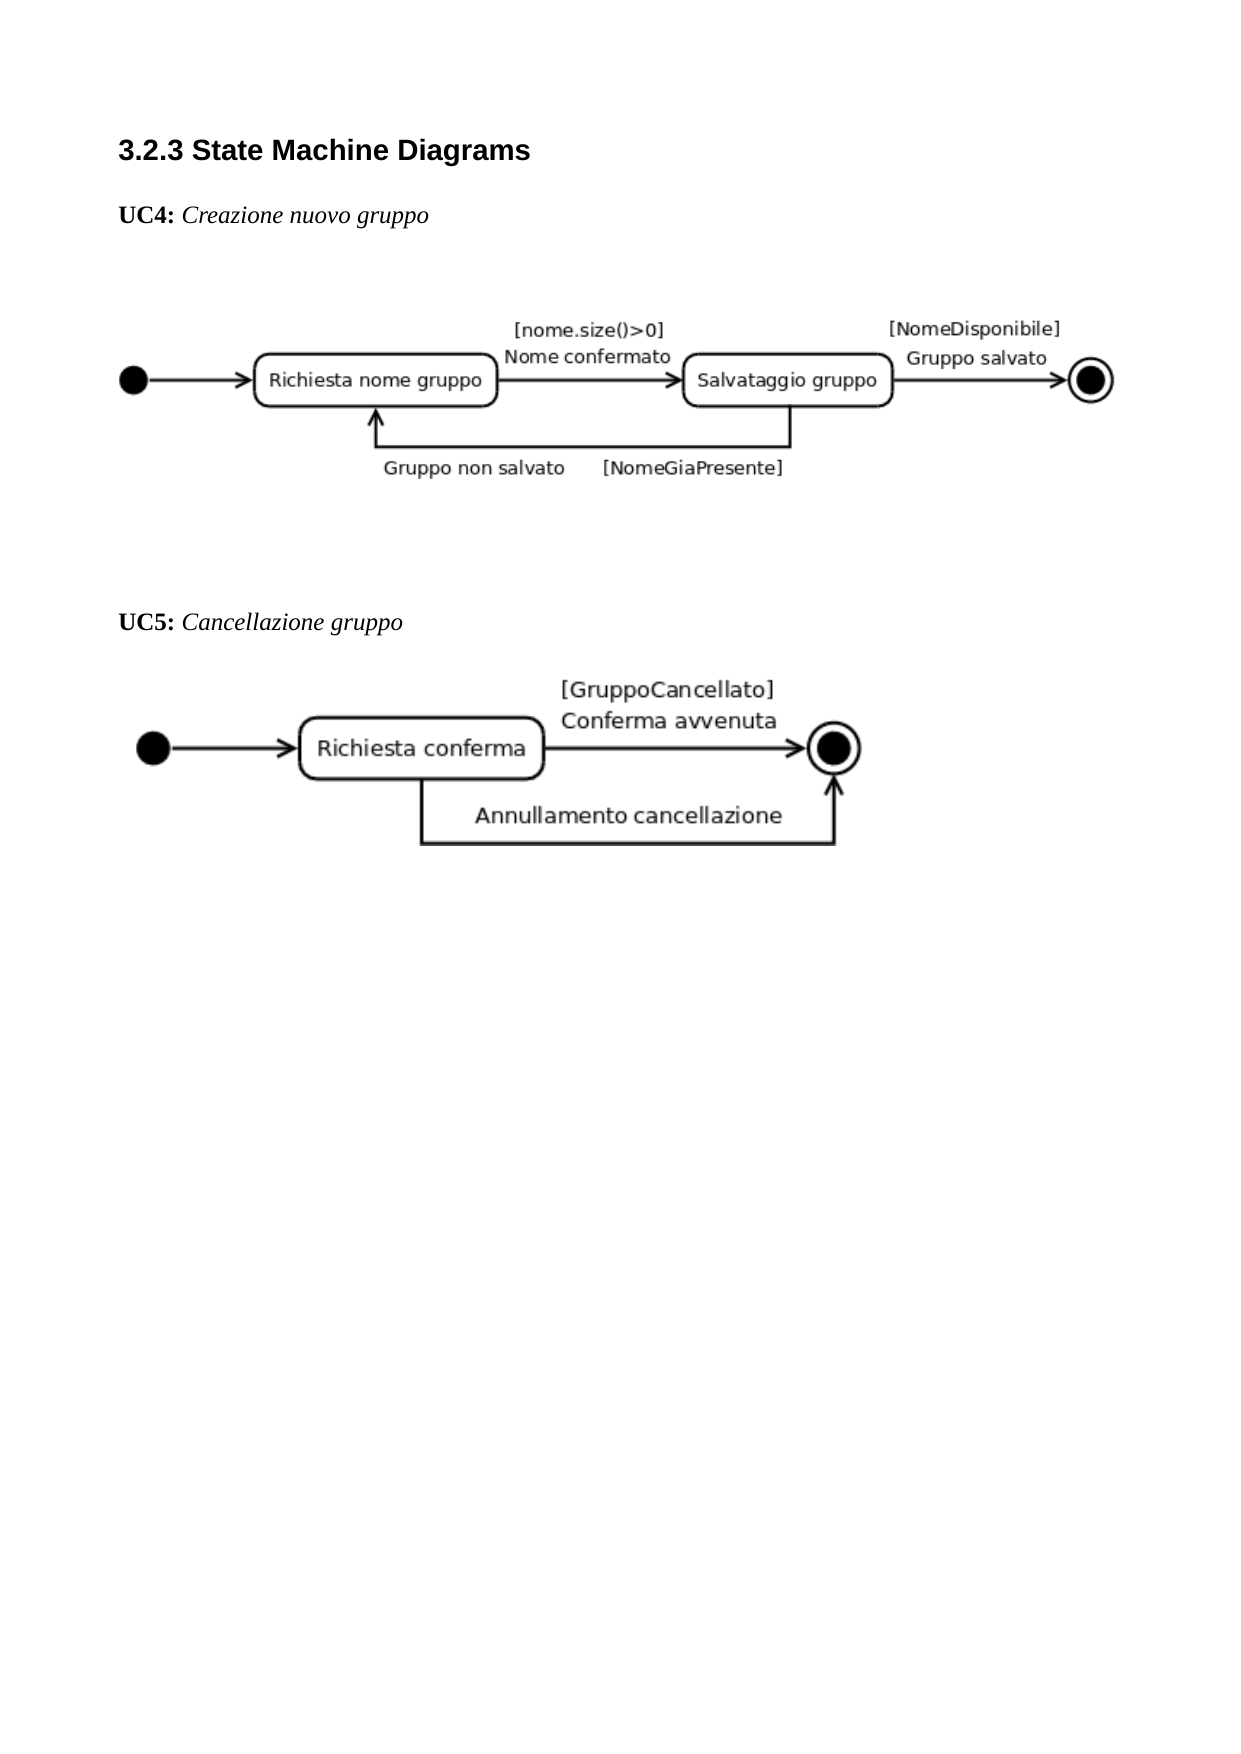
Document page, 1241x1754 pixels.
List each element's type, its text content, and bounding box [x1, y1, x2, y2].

picture [118, 318, 1123, 482]
subtitle UC4: Creazione nuovo gruppo [118, 200, 1122, 228]
subtitle 3.2.3 State Machine Diagrams [118, 133, 1122, 166]
subtitle UC5: Cancellazione gruppo [118, 607, 1122, 636]
picture [135, 677, 869, 846]
